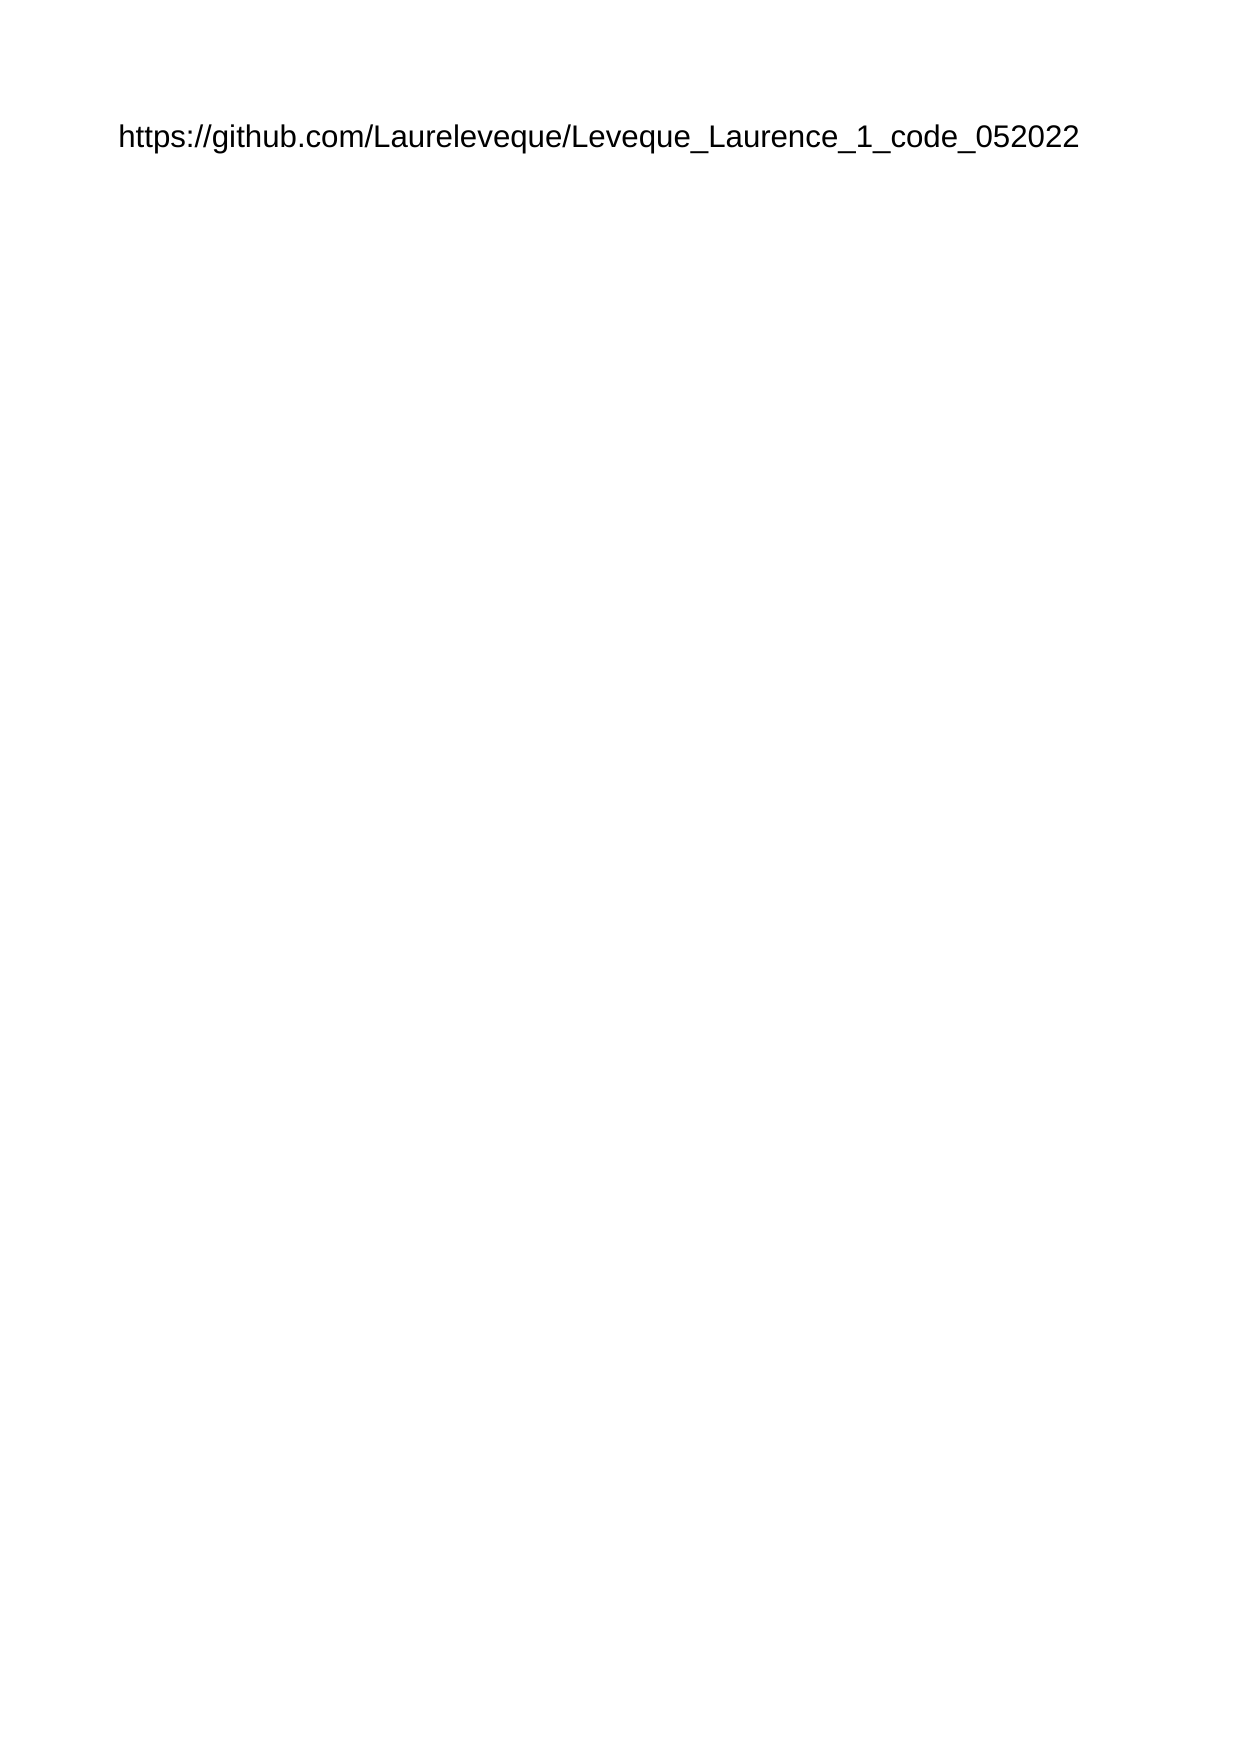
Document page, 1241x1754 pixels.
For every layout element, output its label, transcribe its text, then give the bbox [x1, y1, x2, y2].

text https://github.com/Laureleveque/Leveque_Laurence_1_code_052022 [118, 118, 1122, 154]
